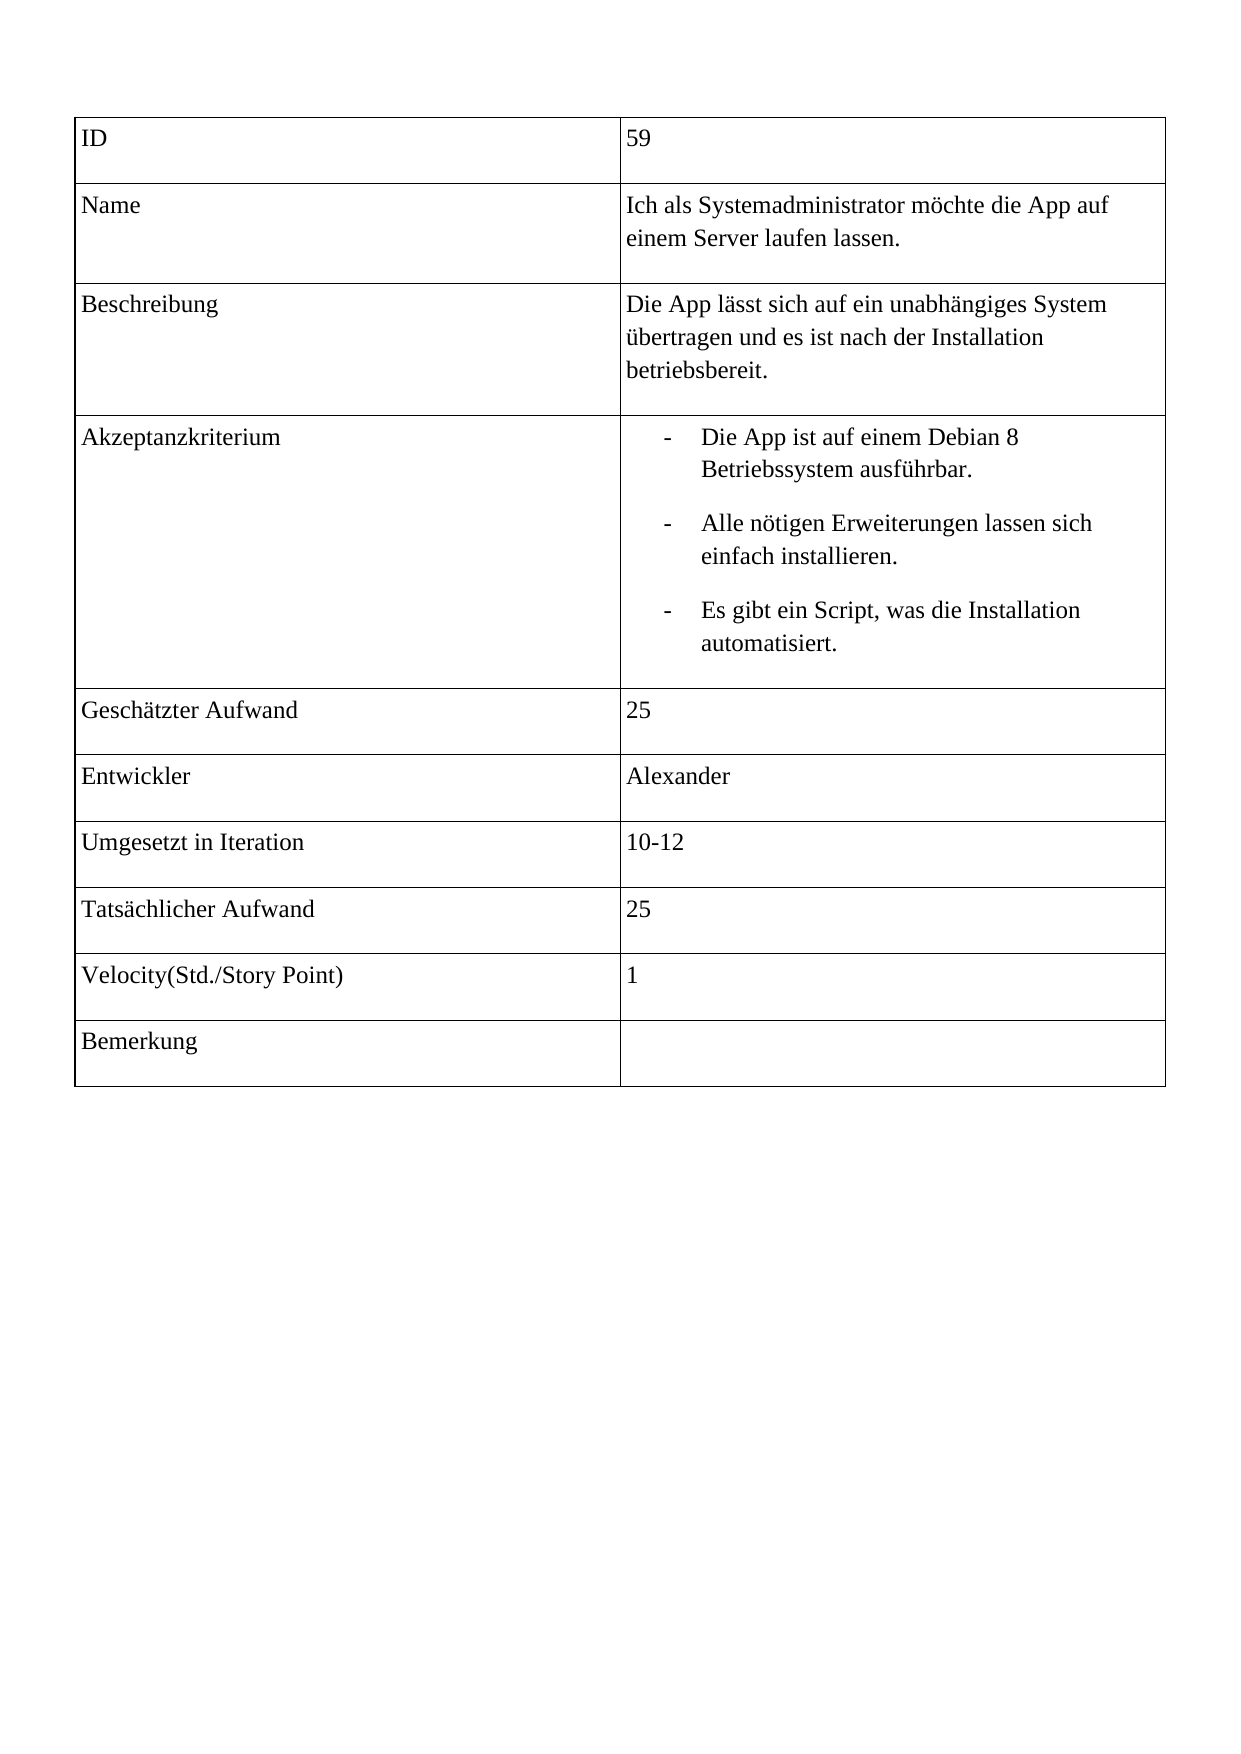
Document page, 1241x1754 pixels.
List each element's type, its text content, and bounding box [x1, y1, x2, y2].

table_cell Beschreibung [76, 284, 620, 415]
table_header 59 [621, 118, 1165, 183]
table_cell Geschätzter Aufwand [76, 689, 620, 754]
table_cell 25 [621, 888, 1165, 953]
table_cell Bemerkung [76, 1021, 620, 1086]
table_cell 10-12 [621, 822, 1165, 887]
table_cell Akzeptanzkriterium [76, 416, 620, 688]
table_cell Die App lässt sich auf ein unabhängiges System übertragen und es ist nach der Installation betriebsbereit. [621, 284, 1165, 415]
table_cell Velocity(Std./Story Point) [76, 954, 620, 1020]
table_cell 25 [621, 689, 1165, 754]
table_header ID [76, 118, 620, 183]
table_cell Umgesetzt in Iteration [76, 822, 620, 887]
table_cell Entwickler [76, 755, 620, 821]
table_cell Tatsächlicher Aufwand [76, 888, 620, 953]
table_cell Ich als Systemadministrator möchte die App auf einem Server laufen lassen. [621, 184, 1165, 282]
table_cell Die App ist auf einem Debian 8 Betriebssystem ausführbar. Alle nötigen Erweiterungen lassen sich einfach installieren. Es gibt ein Script, was die Installation automatisiert. [621, 416, 1165, 688]
table_cell Name [76, 184, 620, 282]
table_cell 1 [621, 954, 1165, 1020]
table_cell Alexander [621, 755, 1165, 821]
table_cell [621, 1021, 1165, 1086]
